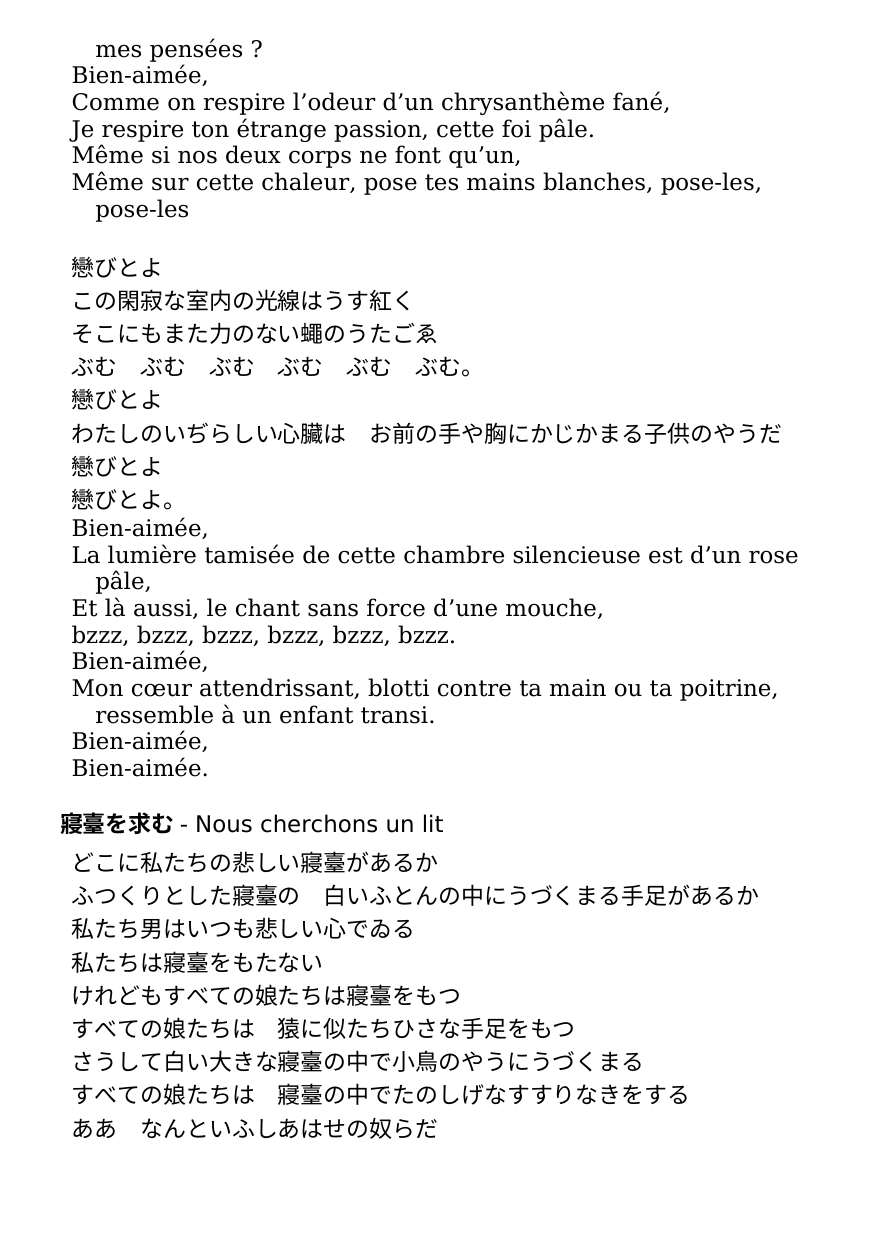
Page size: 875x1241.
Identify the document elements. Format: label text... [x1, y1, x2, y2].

text 戀びとよ [71, 449, 802, 482]
text La lumière tamisée de cette chambre silencieuse est d’un rose pâle, [71, 542, 802, 595]
text Bien-aimée, [71, 515, 802, 542]
text bzzz, bzzz, bzzz, bzzz, bzzz, bzzz. [71, 622, 802, 648]
text そこにもまた力のない蠅のうたごゑ [71, 316, 802, 349]
text ぶむ ぶむ ぶむ ぶむ ぶむ ぶむ。 [71, 349, 802, 382]
text 戀びとよ。 [71, 482, 802, 515]
text どこに私たちの悲しい寢臺があるか [71, 845, 802, 878]
text 戀びとよ [71, 249, 802, 283]
text けれどもすべての娘たちは寢臺をもつ [71, 978, 802, 1011]
text Bien-aimée. [71, 755, 802, 782]
text Bien-aimée, [71, 63, 802, 89]
text 私たち男はいつも悲しい心でゐる [71, 911, 802, 944]
text すべての娘たちは 寢臺の中でたのしげなすすりなきをする [71, 1077, 802, 1111]
text Même sur cette chaleur, pose tes mains blanches, pose-les, pose-les [71, 169, 802, 223]
text Bien-aimée, [71, 728, 802, 755]
text すべての娘たちは 猿に似たちひさな手足をもつ [71, 1011, 802, 1044]
text Et là aussi, le chant sans force d’une mouche, [71, 595, 802, 622]
text Comme on respire l’odeur d’un chrysanthème fané, [71, 89, 802, 116]
subtitle 寢臺を求む - Nous cherchons un lit [60, 806, 838, 839]
text Bien-aimée, [71, 648, 802, 675]
text Mon cœur attendrissant, blotti contre ta main ou ta poitrine, ressemble à un enfant transi. [71, 675, 802, 728]
text ああ なんといふしあはせの奴らだ [71, 1111, 802, 1144]
text ふつくりとした寢臺の 白いふとんの中にうづくまる手足があるか [71, 878, 802, 911]
text この閑寂な室内の光線はうす紅く [71, 283, 802, 316]
text mes pensées ? [71, 36, 802, 63]
text わたしのいぢらしい心臟は お前の手や胸にかじかまる子供のやうだ [71, 416, 802, 449]
text Même si nos deux corps ne font qu’un, [71, 143, 802, 169]
text さうして白い大きな寢臺の中で小鳥のやうにうづくまる [71, 1044, 802, 1077]
text Je respire ton étrange passion, cette foi pâle. [71, 116, 802, 143]
text 私たちは寢臺をもたない [71, 944, 802, 978]
text 戀びとよ [71, 382, 802, 416]
